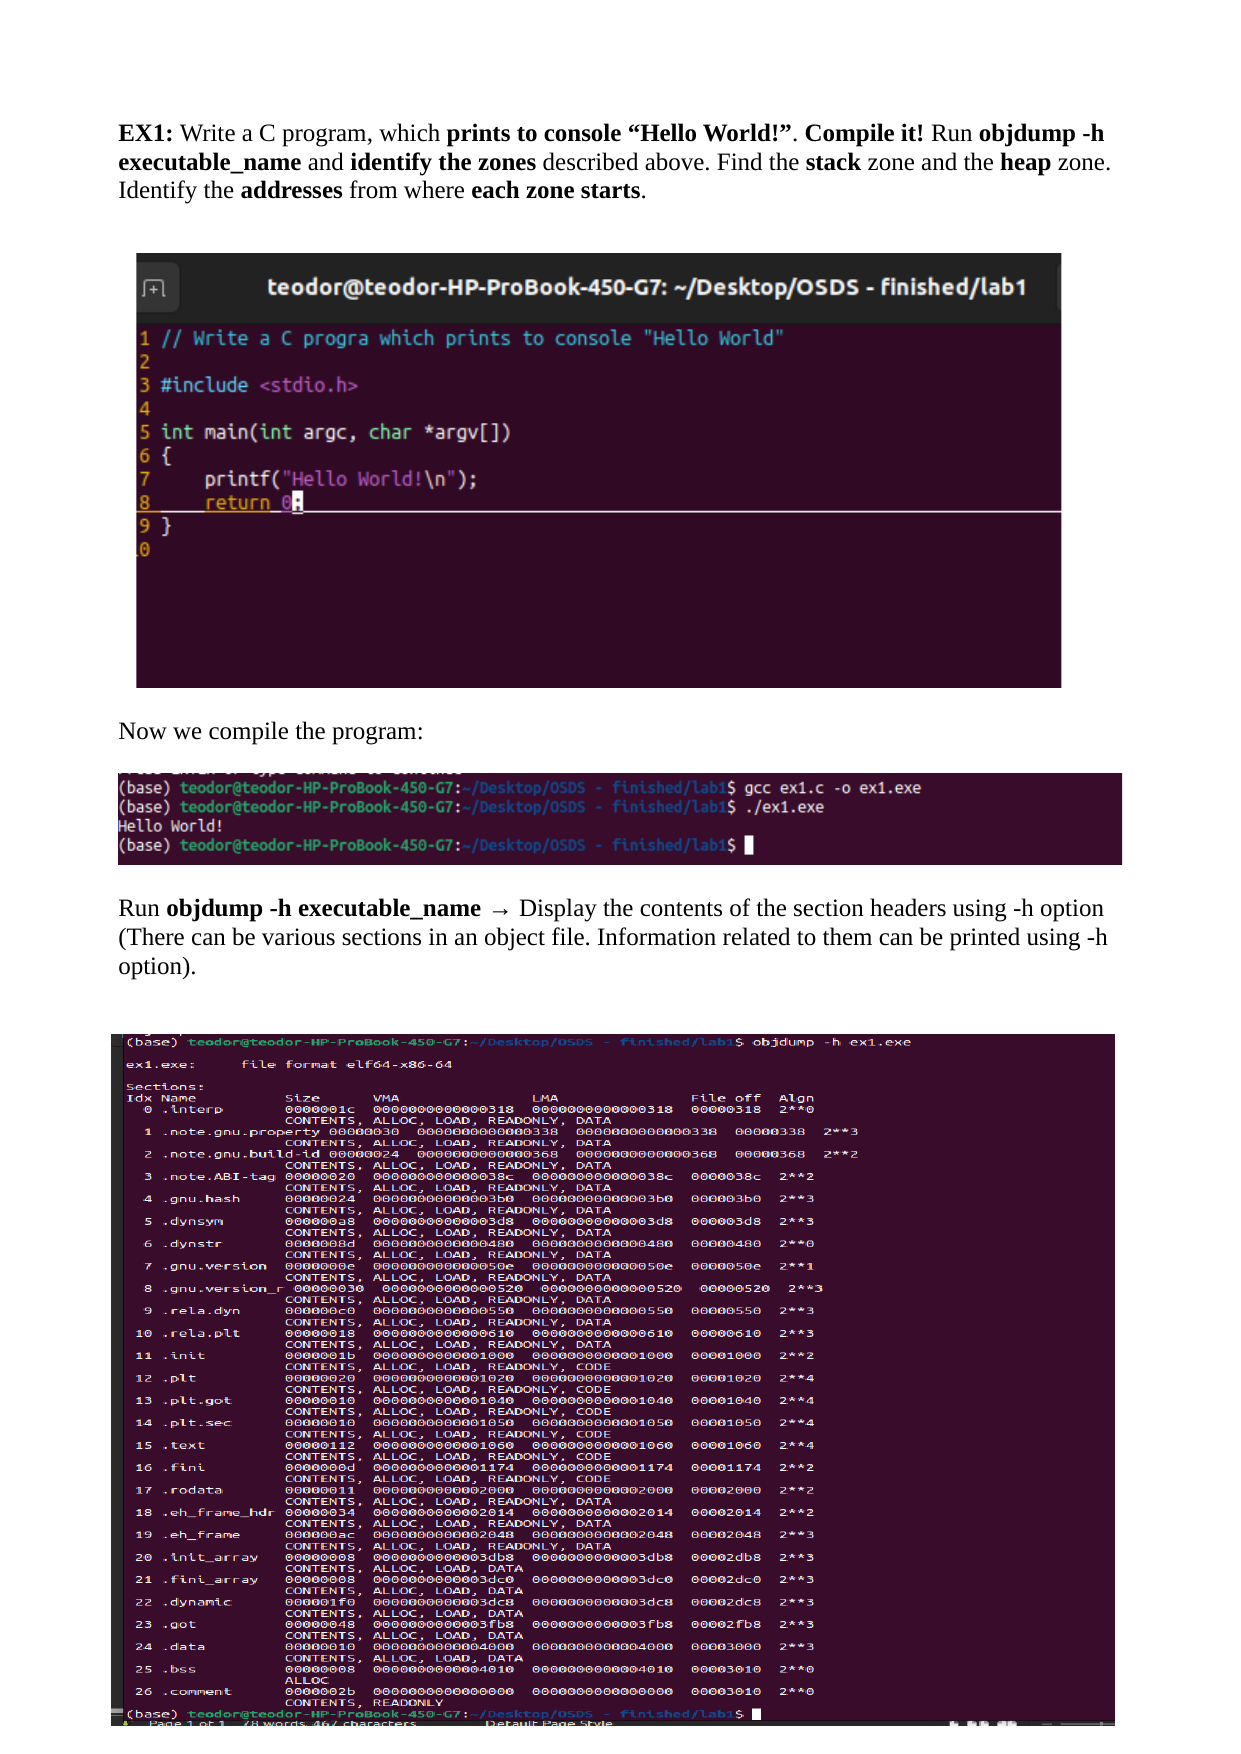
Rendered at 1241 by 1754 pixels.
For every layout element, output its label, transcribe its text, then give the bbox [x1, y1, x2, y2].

text Now we compile the program: [118, 716, 1122, 745]
picture [136, 253, 1062, 688]
text Run objdump -h executable_name → Display the contents of the section headers using -h option (There can be various sections in an object file. Information related to them can be printed using -h option). [118, 865, 1122, 979]
picture [118, 773, 1123, 865]
text EX1: Write a C program, which prints to console “Hello World!”. Compile it! Run objdump -h executable_name and identify the zones described above. Find the stack zone and the heap zone. Identify the addresses from where each zone starts. [118, 118, 1122, 204]
picture [111, 1034, 1115, 1726]
